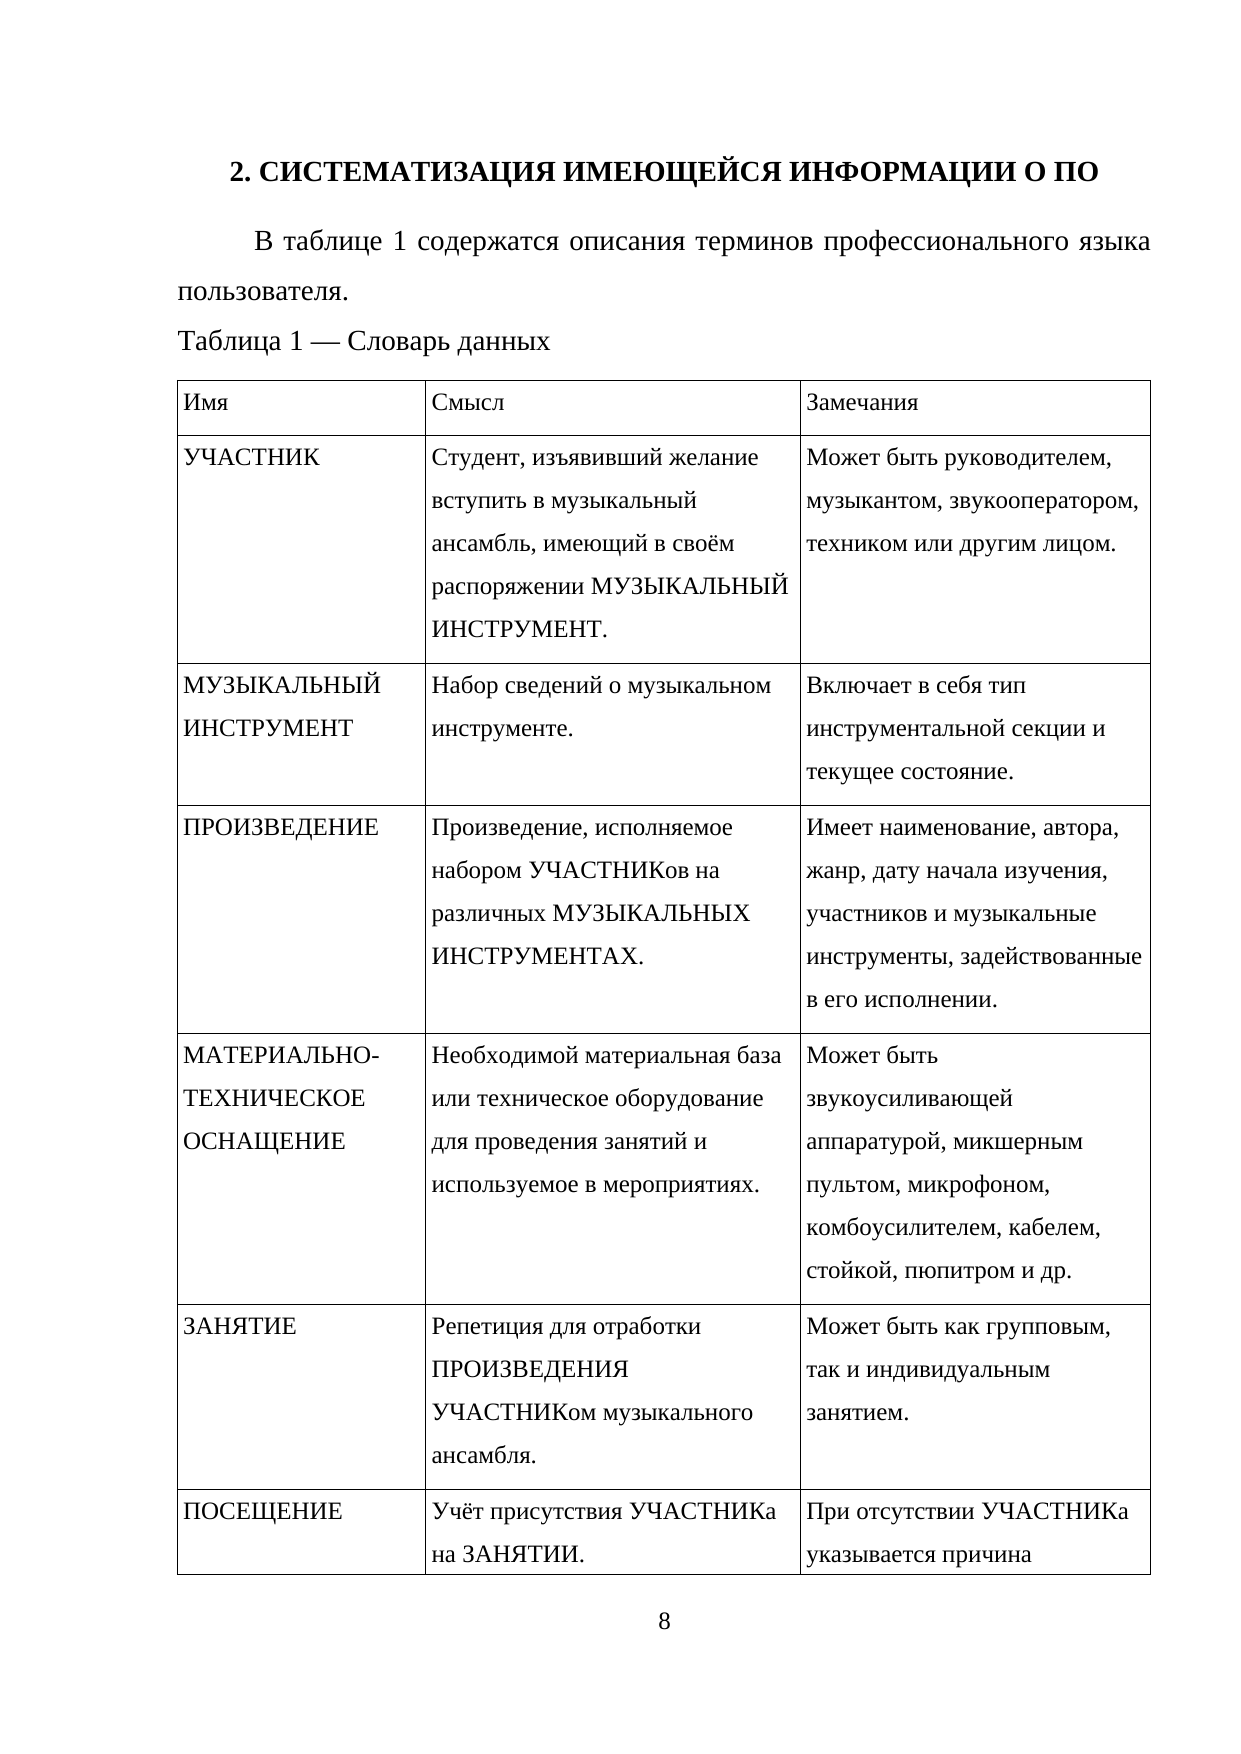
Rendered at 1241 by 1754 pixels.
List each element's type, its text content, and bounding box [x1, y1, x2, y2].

table_cell ЗАНЯТИЕ [178, 1305, 425, 1489]
table_cell Может быть звукоусиливающей аппаратурой, микшерным пультом, микрофоном, комбоусилителем, кабелем, стойкой, пюпитром и др. [801, 1034, 1150, 1304]
table_cell ПРОИЗВЕДЕНИЕ [178, 806, 425, 1033]
table_cell Репетиция для отработки ПРОИЗВЕДЕНИЯ УЧАСТНИКом музыкального ансамбля. [426, 1305, 800, 1489]
table_cell Необходимой материальная база или техническое оборудование для проведения занятий и используемое в мероприятиях. [426, 1034, 800, 1304]
table_header Смысл [426, 381, 800, 435]
table_cell Включает в себя тип инструментальной секции и текущее состояние. [801, 664, 1150, 805]
table_cell Набор сведений о музыкальном инструменте. [426, 664, 800, 805]
table_cell Студент, изъявивший желание вступить в музыкальный ансамбль, имеющий в своём распоряжении МУЗЫКАЛЬНЫЙ ИНСТРУМЕНТ. [426, 436, 800, 663]
table_cell ПОСЕЩЕНИЕ [178, 1490, 425, 1573]
table_cell Учёт присутствия УЧАСТНИКа на ЗАНЯТИИ. [426, 1490, 800, 1573]
table_cell Имеет наименование, автора, жанр, дату начала изучения, участников и музыкальные инструменты, задействованные в его исполнении. [801, 806, 1150, 1033]
table_header Замечания [801, 381, 1150, 435]
text В таблице 1 содержатся описания терминов профессионального языка пользователя. [177, 223, 1152, 307]
table_cell При отсутствии УЧАСТНИКа указывается причина [801, 1490, 1150, 1573]
table_cell Может быть как групповым, так и индивидуальным занятием. [801, 1305, 1150, 1489]
text Таблица 1 — Словарь данных [177, 323, 1152, 357]
table_cell УЧАСТНИК [178, 436, 425, 663]
table_cell Может быть руководителем, музыкантом, звукооператором, техником или другим лицом. [801, 436, 1150, 663]
table_header Имя [178, 381, 425, 435]
table_cell Произведение, исполняемое набором УЧАСТНИКов на различных МУЗЫКАЛЬНЫХ ИНСТРУМЕНТАХ. [426, 806, 800, 1033]
subtitle 2. Систематизация имеющейся информации о ПО [177, 154, 1152, 187]
table_cell МАТЕРИАЛЬНО-ТЕХНИЧЕСКОЕ ОСНАЩЕНИЕ [178, 1034, 425, 1304]
table_cell МУЗЫКАЛЬНЫЙ ИНСТРУМЕНТ [178, 664, 425, 805]
